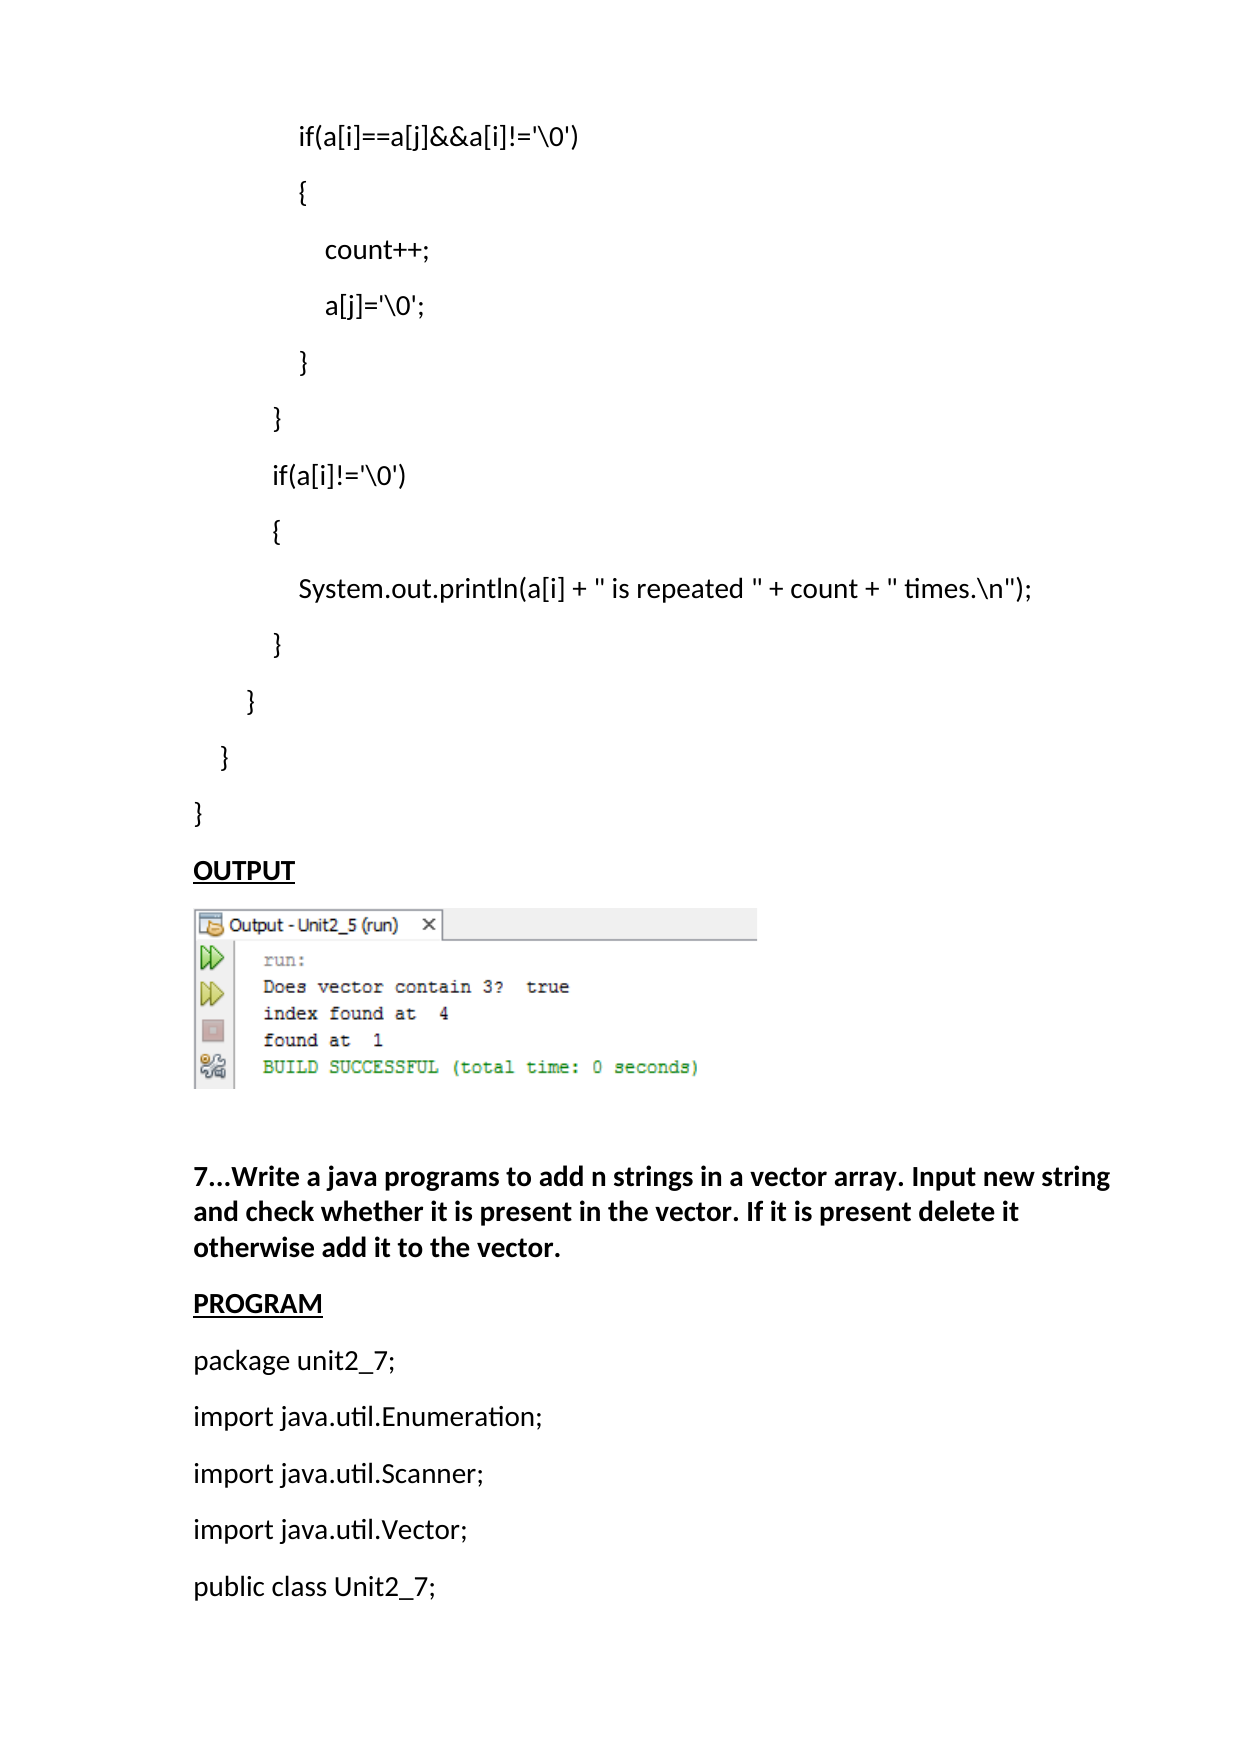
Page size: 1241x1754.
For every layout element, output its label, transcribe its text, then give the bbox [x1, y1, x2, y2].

text public class Unit2_7; [193, 1568, 1122, 1603]
text } [193, 739, 1122, 775]
text } [193, 400, 1122, 436]
text if(a[i]!='\0') [193, 457, 1122, 492]
text if(a[i]==a[j]&&a[i]!='\0') [193, 118, 1122, 154]
text package unit2_7; [193, 1342, 1122, 1378]
text a[j]='\0'; [193, 287, 1122, 323]
text } [193, 683, 1122, 718]
text } [193, 344, 1122, 379]
text PROGRAM [193, 1286, 1122, 1321]
text OUTPUT [193, 852, 1122, 888]
text import java.util.Vector; [193, 1511, 1122, 1547]
text System.out.println(a[i] + " is repeated " + count + " times.\n"); [193, 570, 1122, 605]
text import java.util.Enumeration; [193, 1398, 1122, 1434]
text count++; [193, 231, 1122, 267]
text { [193, 174, 1122, 210]
text } [193, 626, 1122, 662]
text 7...Write a java programs to add n strings in a vector array. Input new string and check whether it is present in the vector. If it is present delete it otherwise add it to the vector. [193, 1158, 1122, 1265]
text import java.util.Scanner; [193, 1455, 1122, 1491]
text } [193, 796, 1122, 831]
text { [193, 513, 1122, 549]
